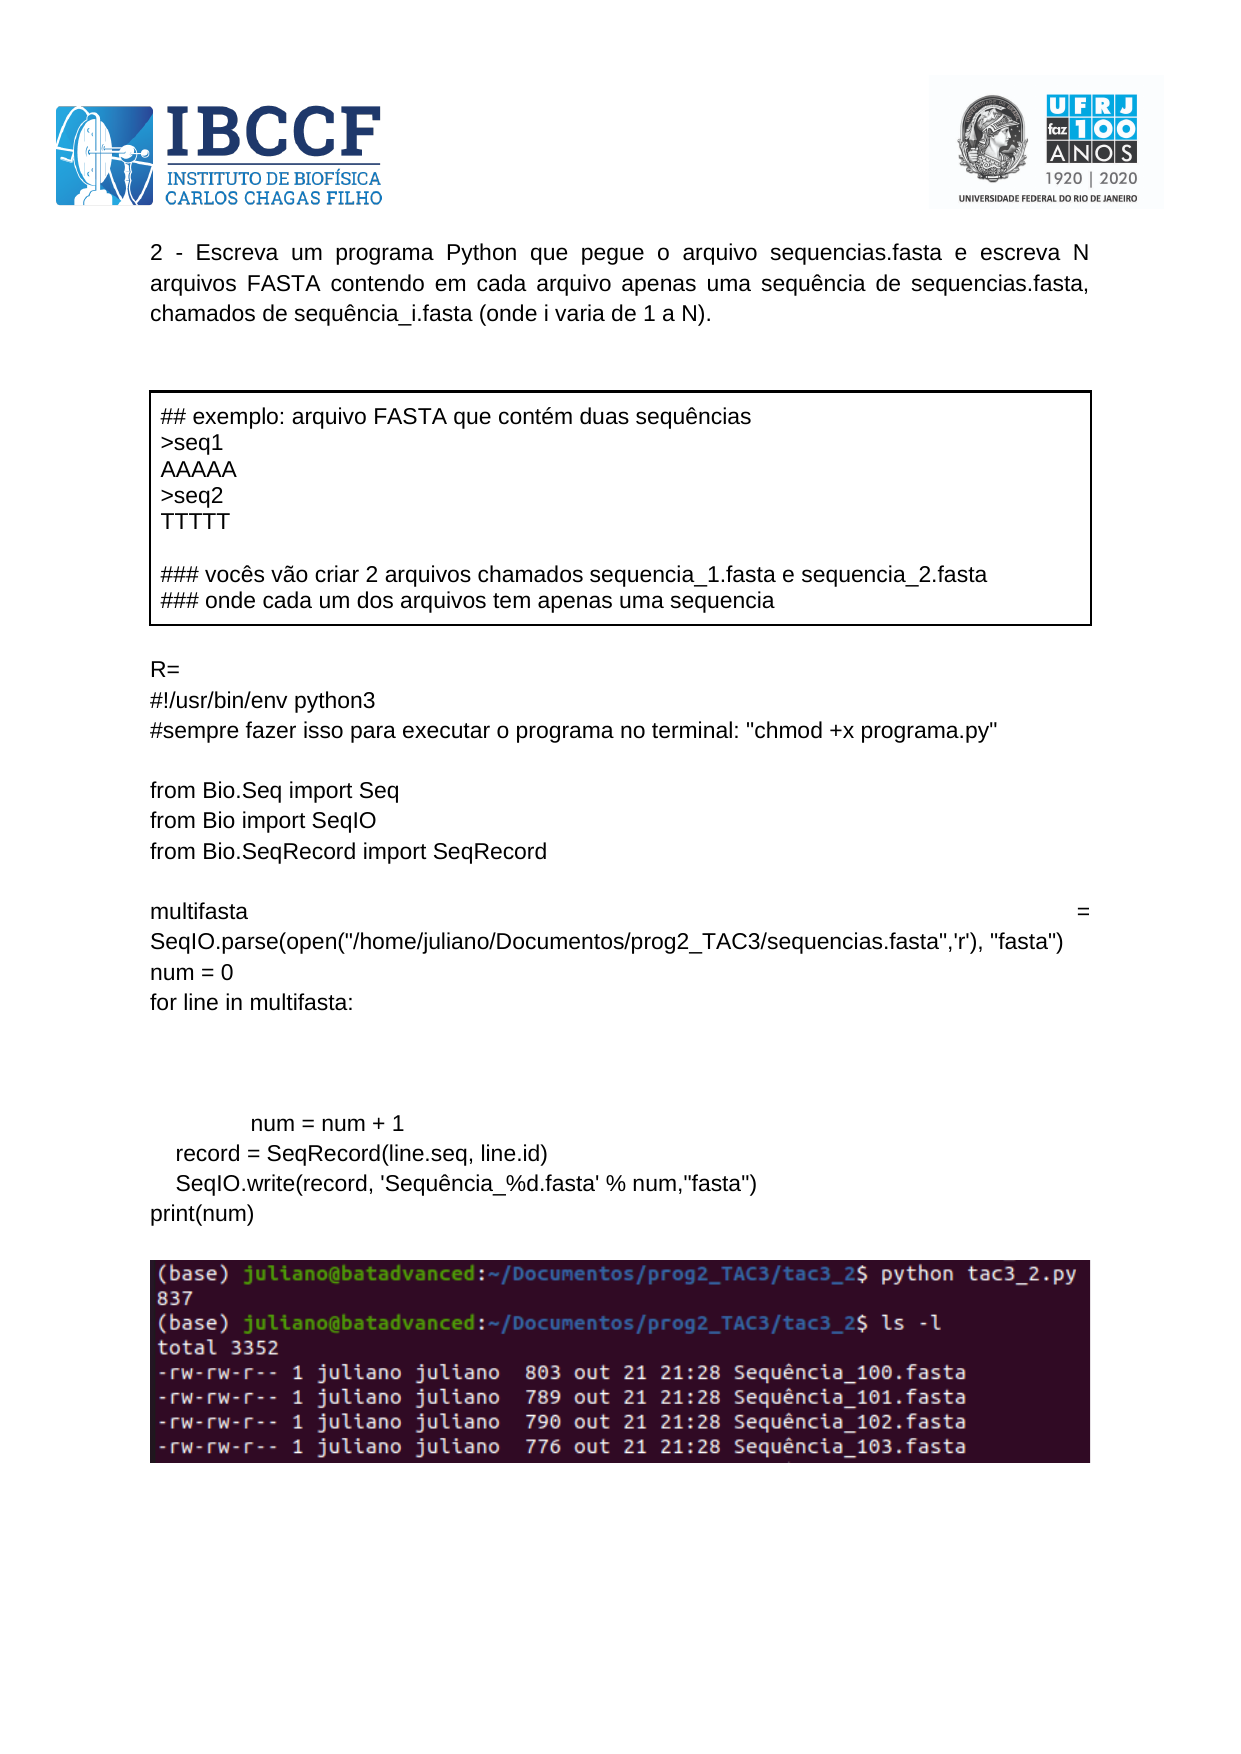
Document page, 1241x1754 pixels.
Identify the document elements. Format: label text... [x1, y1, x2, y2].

picture [49, 102, 388, 209]
picture [928, 75, 1164, 209]
text #sempre fazer isso para executar o programa no terminal: "chmod +x programa.py" [150, 717, 1090, 743]
picture [150, 1260, 1091, 1463]
text num = 0 [150, 958, 1090, 985]
table_header ## exemplo: arquivo FASTA que contém duas sequências >seq1 AAAAA >seq2 TTTTT ### vocês vão criar 2 arquivos chamados sequencia_1.fasta e sequencia_2.fasta ### onde cada um dos arquivos tem apenas uma sequencia [151, 393, 1090, 624]
text record = SeqRecord(line.seq, line.id) [150, 1140, 1090, 1166]
text for line in multifasta: [150, 989, 1090, 1015]
text from Bio import SeqIO [150, 807, 1090, 834]
text R= [150, 656, 1090, 683]
text SeqIO.write(record, 'Sequência_%d.fasta' % num,"fasta") [150, 1170, 1090, 1196]
text print(num) [150, 1200, 1090, 1226]
text multifasta = SeqIO.parse(open("/home/juliano/Documentos/prog2_TAC3/sequencias.fasta",'r'), "fasta") [150, 898, 1090, 954]
text num = num + 1 [150, 1019, 1090, 1136]
text from Bio.Seq import Seq [150, 777, 1090, 803]
text #!/usr/bin/env python3 [150, 687, 1090, 713]
text 2 - Escreva um programa Python que pegue o arquivo sequencias.fasta e escreva N arquivos FASTA contendo em cada arquivo apenas uma sequência de sequencias.fasta, chamados de sequência_i.fasta (onde i varia de 1 a N). [150, 239, 1090, 326]
text from Bio.SeqRecord import SeqRecord [150, 838, 1090, 864]
